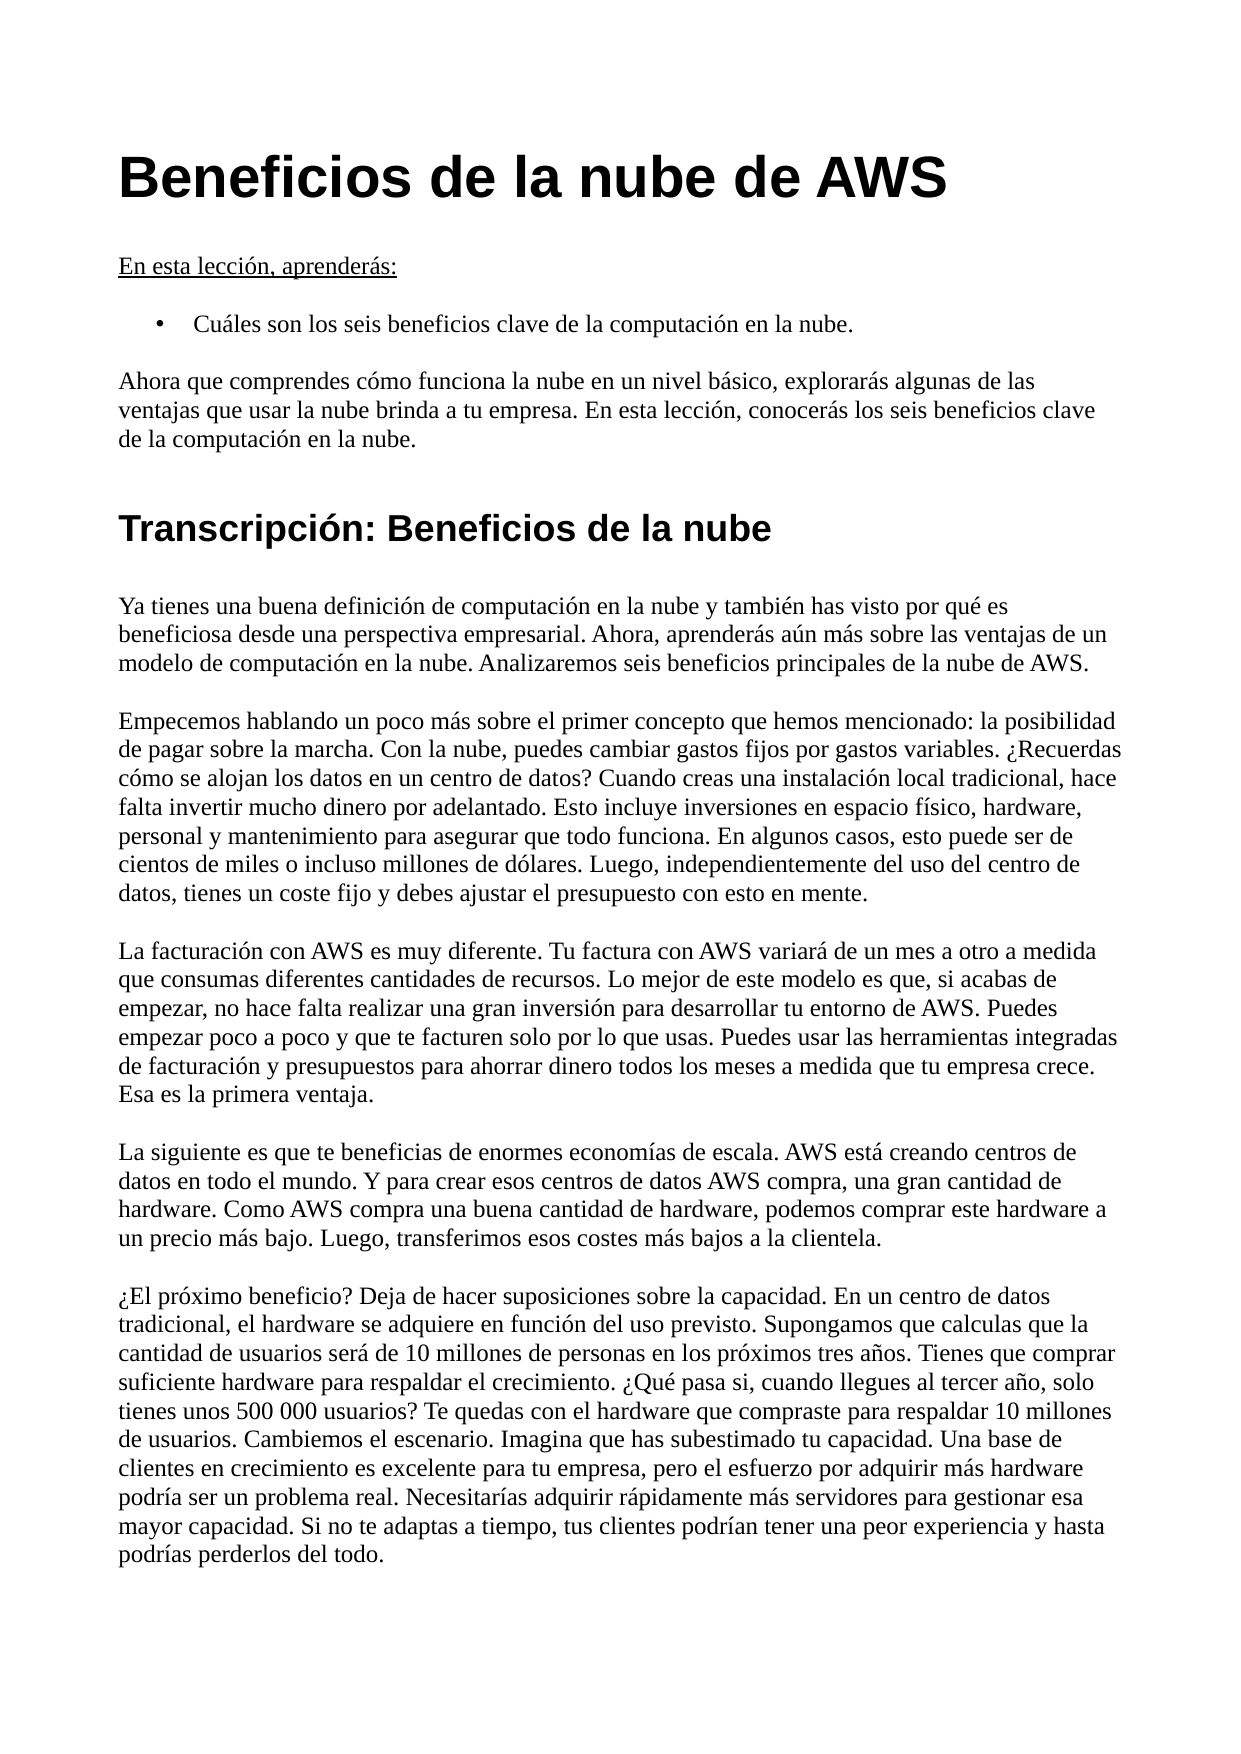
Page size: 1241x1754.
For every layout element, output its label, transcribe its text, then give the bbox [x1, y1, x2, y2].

text Ya tienes una buena definición de computación en la nube y también has visto por qué es beneficiosa desde una perspectiva empresarial. Ahora, aprenderás aún más sobre las ventajas de un modelo de computación en la nube. Analizaremos seis beneficios principales de la nube de AWS. [118, 591, 1122, 677]
text La siguiente es que te beneficias de enormes economías de escala. AWS está creando centros de datos en todo el mundo. Y para crear esos centros de datos AWS compra, una gran cantidad de hardware. Como AWS compra una buena cantidad de hardware, podemos comprar este hardware a un precio más bajo. Luego, transferimos esos costes más bajos a la clientela. [118, 1137, 1122, 1252]
text Empecemos hablando un poco más sobre el primer concepto que hemos mencionado: la posibilidad de pagar sobre la marcha. Con la nube, puedes cambiar gastos fijos por gastos variables. ¿Recuerdas cómo se alojan los datos en un centro de datos? Cuando creas una instalación local tradicional, hace falta invertir mucho dinero por adelantado. Esto incluye inversiones en espacio físico, hardware, personal y mantenimiento para asegurar que todo funciona. En algunos casos, esto puede ser de cientos de miles o incluso millones de dólares. Luego, independientemente del uso del centro de datos, tienes un coste fijo y debes ajustar el presupuesto con esto en mente. [118, 706, 1122, 907]
text En esta lección, aprenderás: [118, 251, 1122, 280]
list Cuáles son los seis beneficios clave de la computación en la nube. [156, 309, 1122, 338]
text La facturación con AWS es muy diferente. Tu factura con AWS variará de un mes a otro a medida que consumas diferentes cantidades de recursos. Lo mejor de este modelo es que, si acabas de empezar, no hace falta realizar una gran inversión para desarrollar tu entorno de AWS. Puedes empezar poco a poco y que te facturen solo por lo que usas. Puedes usar las herramientas integradas de facturación y presupuestos para ahorrar dinero todos los meses a medida que tu empresa crece. Esa es la primera ventaja. [118, 936, 1122, 1108]
text Ahora que comprendes cómo funciona la nube en un nivel básico, explorarás algunas de las ventajas que usar la nube brinda a tu empresa. En esta lección, conocerás los seis beneficios clave de la computación en la nube. [118, 366, 1122, 453]
title Beneficios de la nube de AWS [118, 143, 1122, 210]
subtitle Transcripción: Beneficios de la nube [118, 506, 1122, 549]
text ¿El próximo beneficio? Deja de hacer suposiciones sobre la capacidad. En un centro de datos tradicional, el hardware se adquiere en función del uso previsto. Supongamos que calculas que la cantidad de usuarios será de 10 millones de personas en los próximos tres años. Tienes que comprar suficiente hardware para respaldar el crecimiento. ¿Qué pasa si, cuando llegues al tercer año, solo tienes unos 500 000 usuarios? Te quedas con el hardware que compraste para respaldar 10 millones de usuarios. Cambiemos el escenario. Imagina que has subestimado tu capacidad. Una base de clientes en crecimiento es excelente para tu empresa, pero el esfuerzo por adquirir más hardware podría ser un problema real. Necesitarías adquirir rápidamente más servidores para gestionar esa mayor capacidad. Si no te adaptas a tiempo, tus clientes podrían tener una peor experiencia y hasta podrías perderlos del todo. [118, 1281, 1122, 1568]
